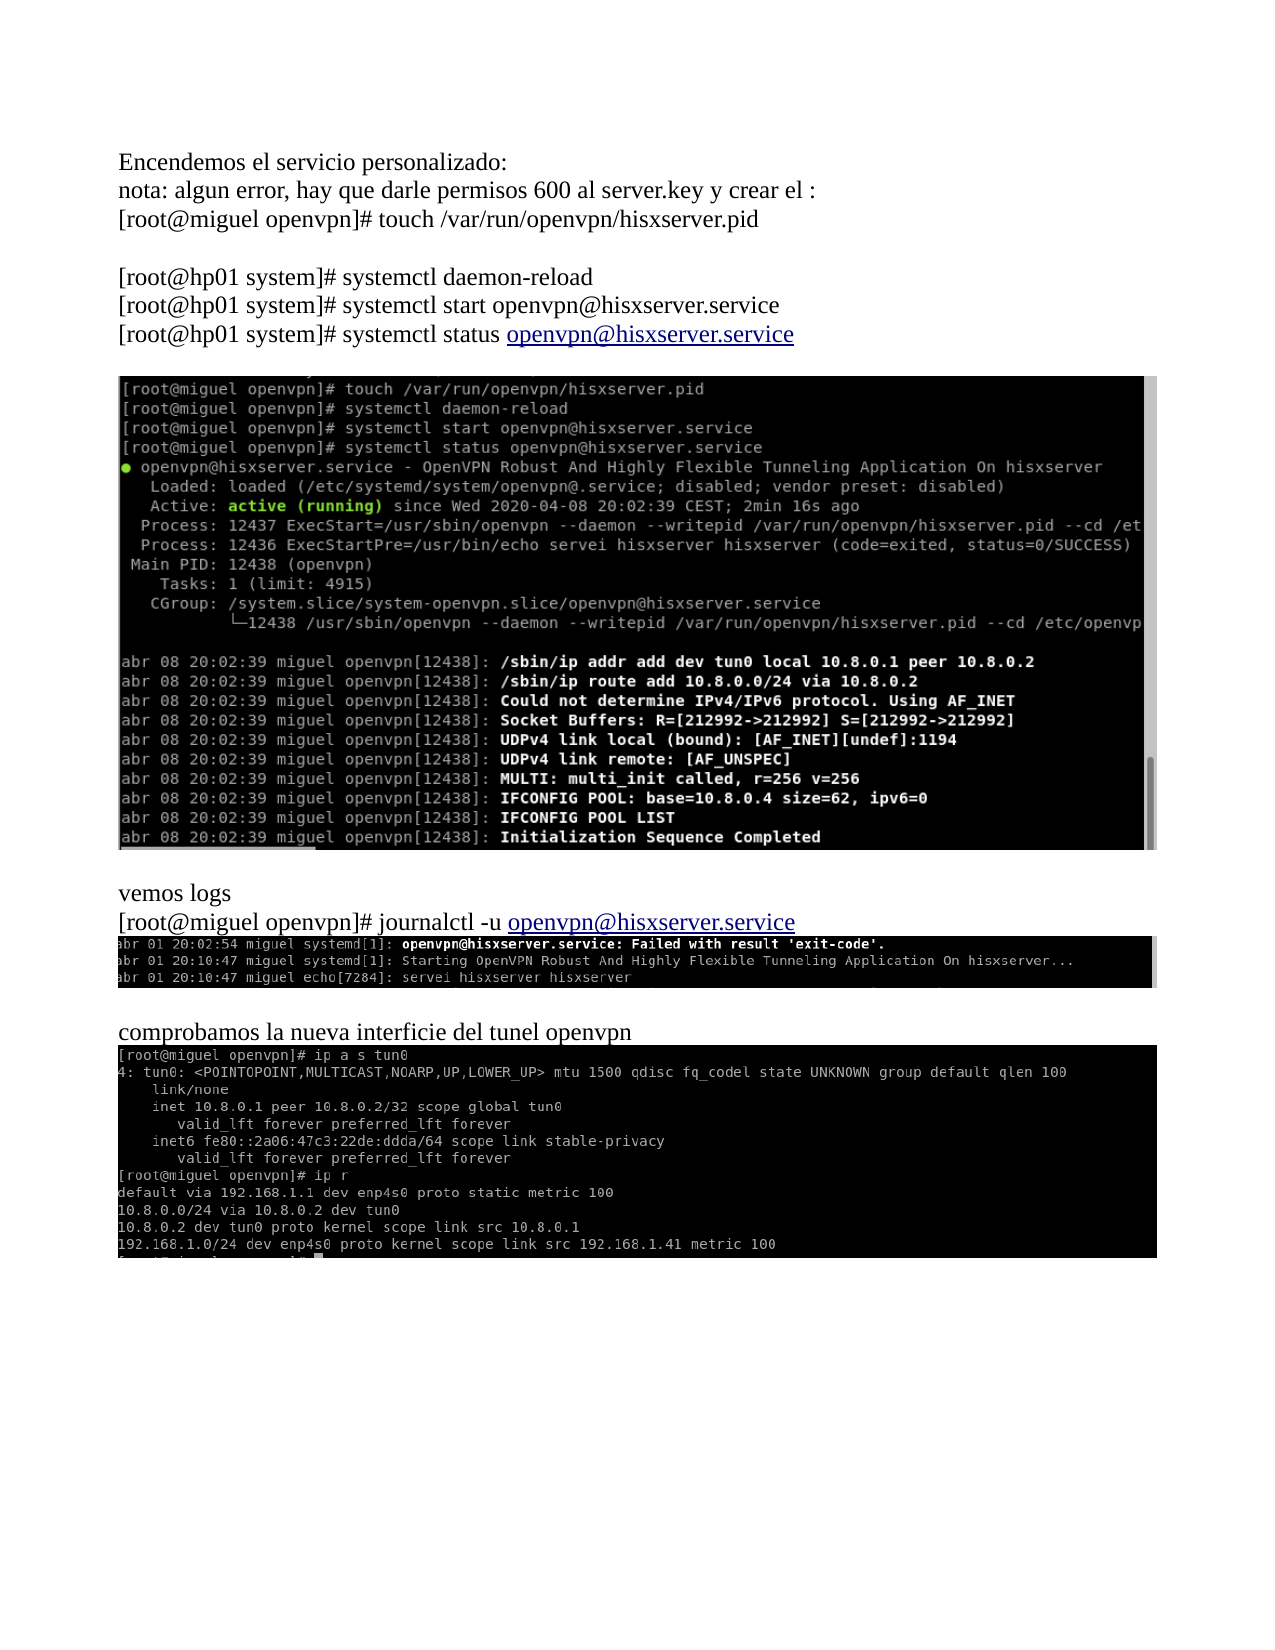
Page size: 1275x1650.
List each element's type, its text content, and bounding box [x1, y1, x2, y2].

text [root@hp01 system]# systemctl status openvpn@hisxserver.service [118, 319, 1157, 348]
text vemos logs [118, 878, 1157, 907]
text [root@miguel openvpn]# journalctl -u openvpn@hisxserver.service [118, 907, 1157, 936]
picture [118, 1045, 1157, 1258]
text [root@hp01 system]# systemctl start openvpn@hisxserver.service [118, 291, 1157, 319]
picture [118, 936, 1157, 988]
text comprobamos la nueva interficie del tunel openvpn [118, 1017, 1157, 1045]
text nota: algun error, hay que darle permisos 600 al server.key y crear el : [118, 176, 1157, 204]
text Encendemos el servicio personalizado: [118, 147, 1157, 176]
text [root@miguel openvpn]# touch /var/run/openvpn/hisxserver.pid [118, 204, 1157, 233]
text [root@hp01 system]# systemctl daemon-reload [118, 262, 1157, 291]
picture [118, 376, 1157, 850]
